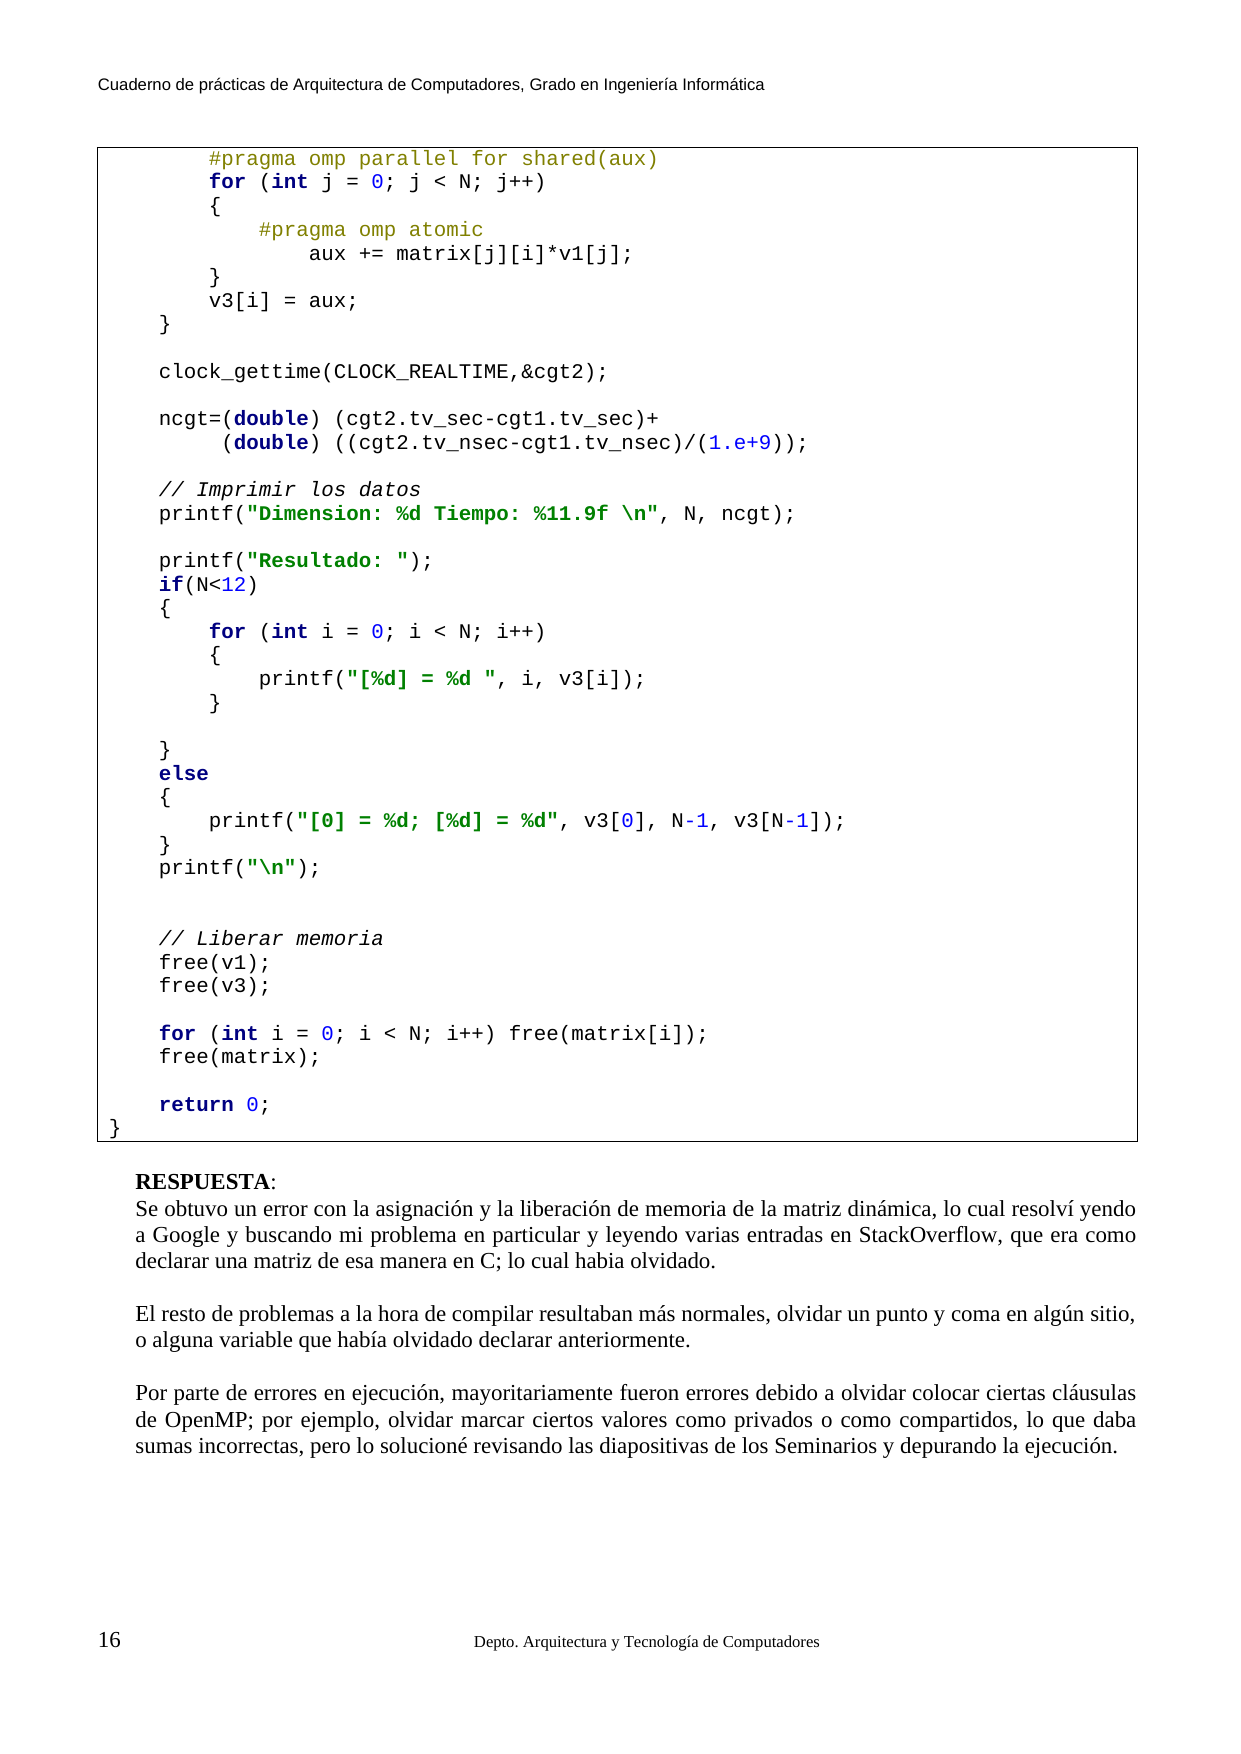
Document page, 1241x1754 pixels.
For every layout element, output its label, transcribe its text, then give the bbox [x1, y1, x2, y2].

text RESPUESTA: [135, 1168, 1138, 1195]
text Por parte de errores en ejecución, mayoritariamente fueron errores debido a olvidar colocar ciertas cláusulas de OpenMP; por ejemplo, olvidar marcar ciertos valores como privados o como compartidos, lo que daba sumas incorrectas, pero lo solucioné revisando las diapositivas de los Seminarios y depurando la ejecución. [135, 1379, 1138, 1458]
text El resto de problemas a la hora de compilar resultaban más normales, olvidar un punto y coma en algún sitio, o alguna variable que había olvidado declarar anteriormente. [135, 1300, 1138, 1353]
text Se obtuvo un error con la asignación y la liberación de memoria de la matriz dinámica, lo cual resolví yendo a Google y buscando mi problema en particular y leyendo varias entradas en StackOverflow, que era como declarar una matriz de esa manera en C; lo cual habia olvidado. [135, 1195, 1138, 1274]
